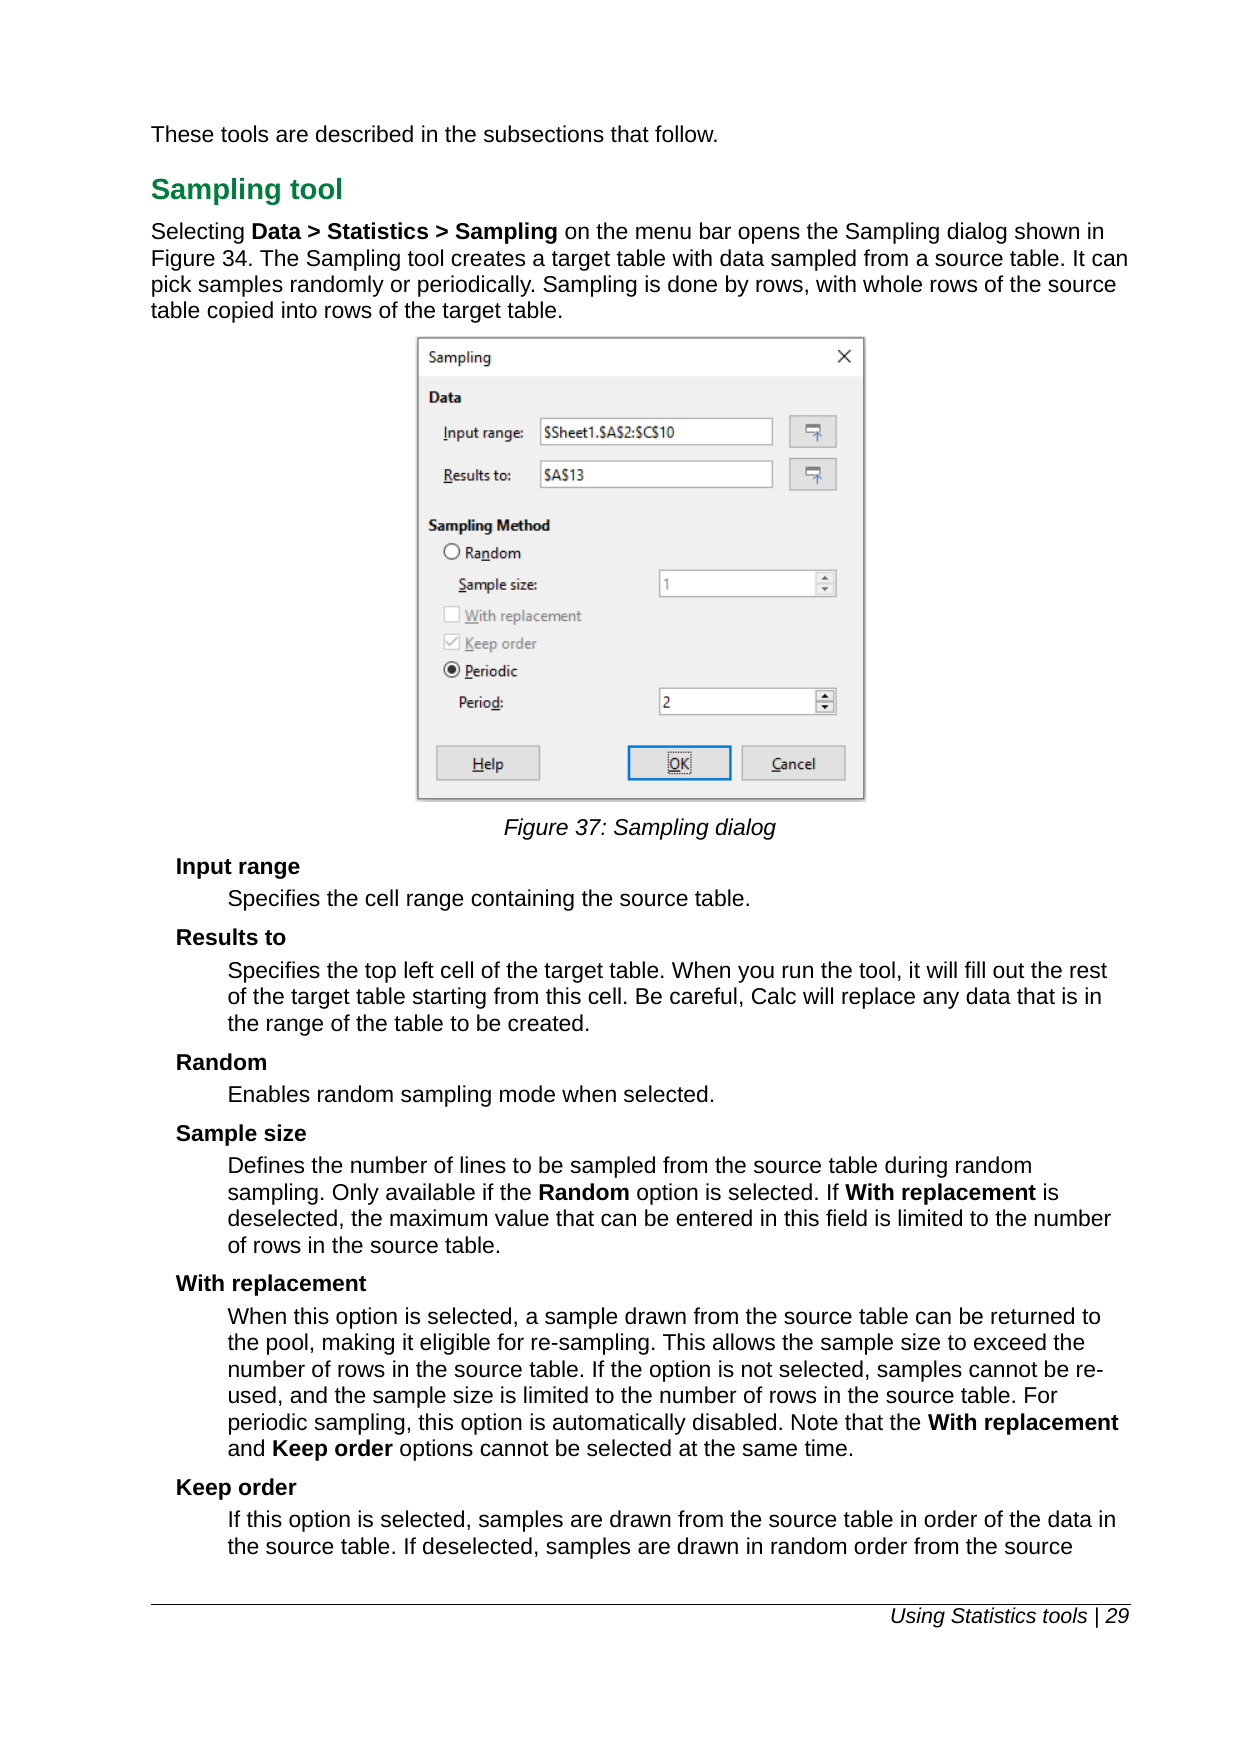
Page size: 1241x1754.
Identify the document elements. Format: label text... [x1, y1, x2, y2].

text Sample size [176, 1120, 1131, 1146]
text Input range [176, 853, 1131, 879]
text If this option is selected, samples are drawn from the source table in order of the data in the source table. If deselected, samples are drawn in random order from the source [227, 1506, 1131, 1559]
text Random [176, 1048, 1131, 1075]
text Enables random sampling mode when selected. [227, 1081, 1131, 1107]
picture [415, 336, 867, 802]
subtitle Sampling tool [151, 172, 1131, 206]
text Figure 37: Sampling dialog [415, 814, 866, 840]
text Defines the number of lines to be sampled from the source table during random sampling. Only available if the Random option is selected. If With replacement is deselected, the maximum value that can be entered in this field is limited to the number of rows in the source table. [227, 1152, 1131, 1258]
text Specifies the top left cell of the target table. When you run the tool, it will fill out the rest of the target table starting from this cell. Be careful, Calc will replace any data that is in the range of the table to be created. [227, 957, 1131, 1036]
text Specifies the cell range containing the source table. [227, 885, 1131, 912]
text Results to [176, 924, 1131, 951]
text When this option is selected, a sample drawn from the source table can be returned to the pool, making it eligible for re-sampling. This allows the sample size to exceed the number of rows in the source table. If the option is not selected, samples cannot be re-used, and the sample size is limited to the number of rows in the source table. For periodic sampling, this option is automatically disabled. Note that the With replacement and Keep order options cannot be selected at the same time. [227, 1303, 1131, 1461]
text These tools are described in the subsections that follow. [151, 121, 1131, 147]
text Keep order [176, 1474, 1131, 1500]
text Selecting Data > Statistics > Sampling on the menu bar opens the Sampling dialog shown in Figure 34. The Sampling tool creates a target table with data sampled from a source table. It can pick samples randomly or periodically. Sampling is done by rows, with whole rows of the source table copied into rows of the target table. [151, 218, 1131, 323]
text With replacement [176, 1270, 1131, 1297]
